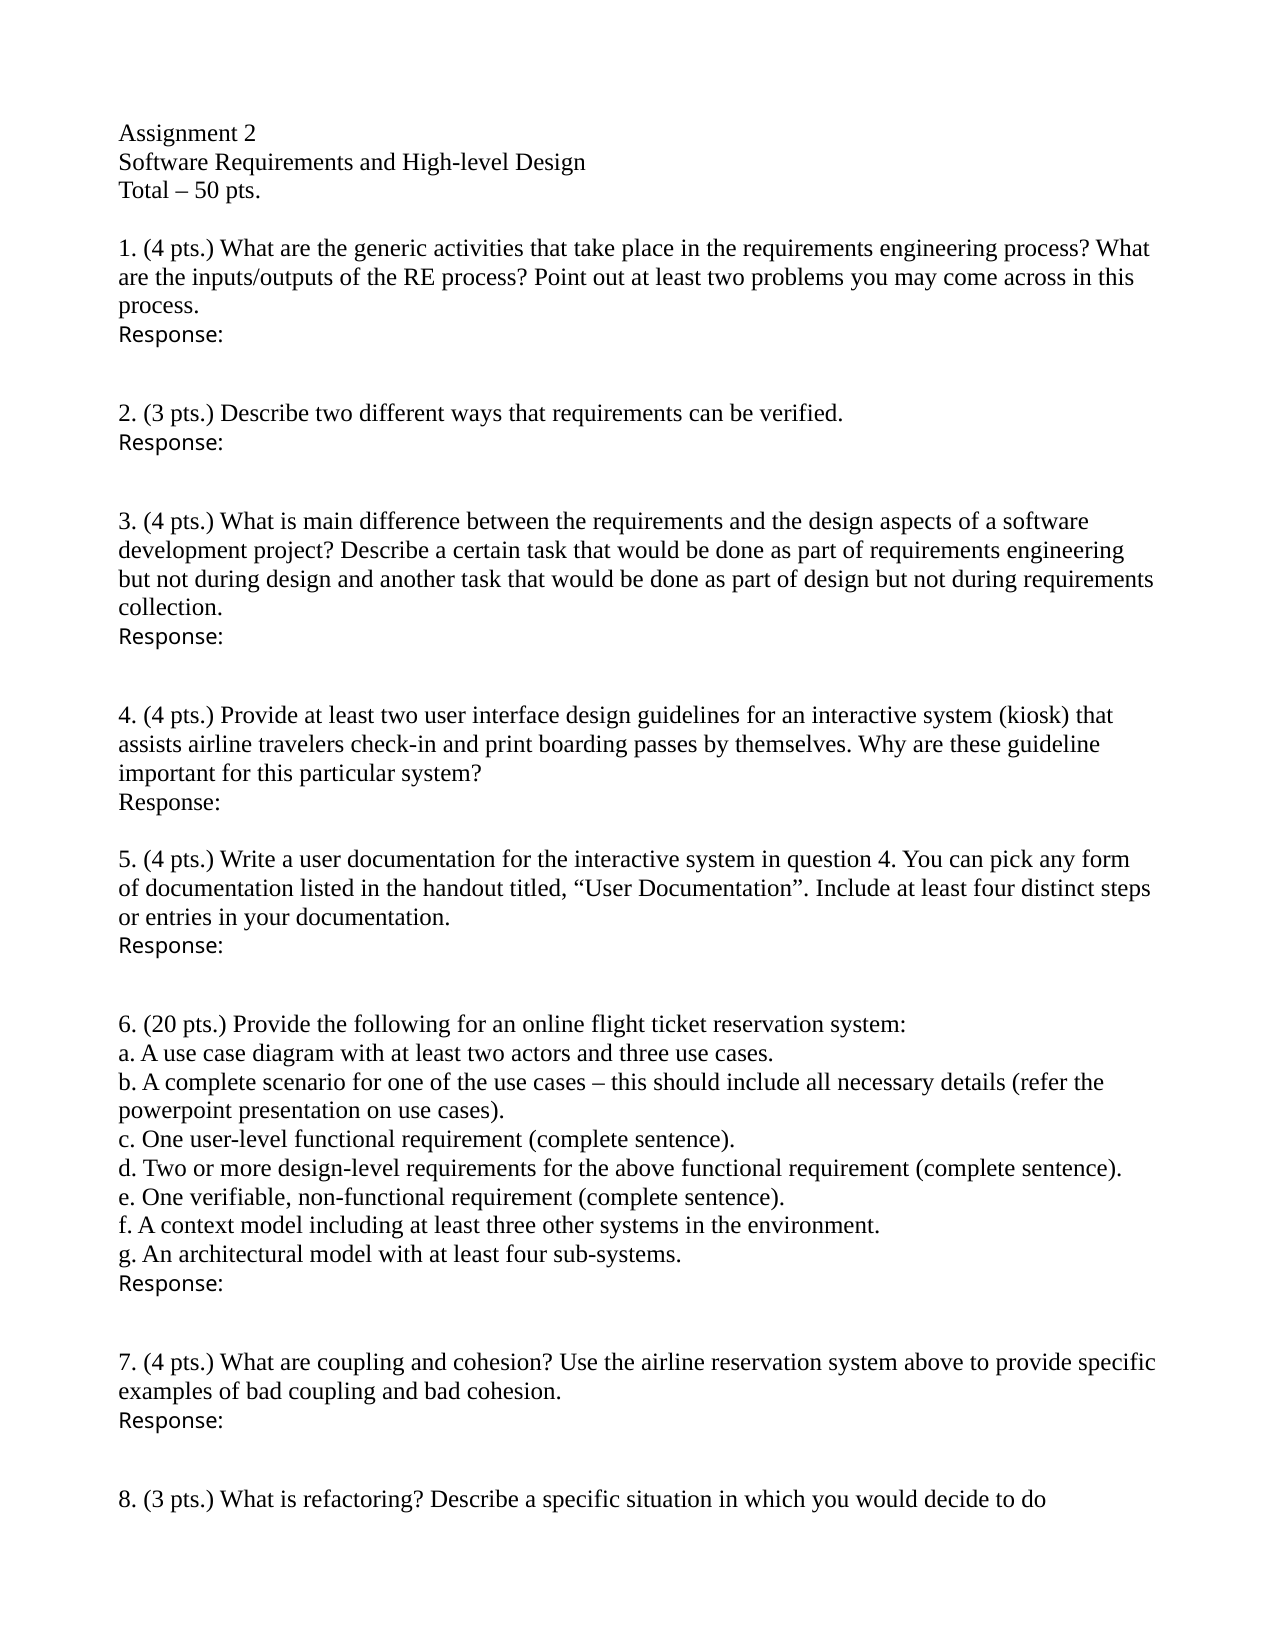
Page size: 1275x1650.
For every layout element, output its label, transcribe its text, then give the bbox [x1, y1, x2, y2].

text Response: [118, 1268, 1157, 1298]
text Assignment 2 [118, 118, 1157, 147]
text Response: [118, 930, 1157, 960]
text 4. (4 pts.) Provide at least two user interface design guidelines for an interactive system (kiosk) that assists airline travelers check-in and print boarding passes by themselves. Why are these guideline important for this particular system? [118, 700, 1157, 787]
text 7. (4 pts.) What are coupling and cohesion? Use the airline reservation system above to provide specific examples of bad coupling and bad cohesion. [118, 1347, 1157, 1405]
text d. Two or more design-level requirements for the above functional requirement (complete sentence). [118, 1153, 1157, 1182]
text Response: [118, 319, 1157, 349]
text Response: [118, 1405, 1157, 1434]
text Response: [118, 787, 1157, 815]
text Response: [118, 621, 1157, 651]
text Software Requirements and High-level Design [118, 147, 1157, 176]
text b. A complete scenario for one of the use cases – this should include all necessary details (refer the powerpoint presentation on use cases). [118, 1067, 1157, 1124]
text 8. (3 pts.) What is refactoring? Describe a specific situation in which you would decide to do [118, 1484, 1157, 1512]
text 5. (4 pts.) Write a user documentation for the interactive system in question 4. You can pick any form of documentation listed in the handout titled, “User Documentation”. Include at least four distinct steps or entries in your documentation. [118, 844, 1157, 930]
text g. An architectural model with at least four sub-systems. [118, 1239, 1157, 1268]
text Response: [118, 427, 1157, 457]
text 2. (3 pts.) Describe two different ways that requirements can be verified. [118, 398, 1157, 427]
text a. A use case diagram with at least two actors and three use cases. [118, 1038, 1157, 1067]
text 6. (20 pts.) Provide the following for an online flight ticket reservation system: [118, 1009, 1157, 1038]
text e. One verifiable, non-functional requirement (complete sentence). [118, 1182, 1157, 1211]
text c. One user-level functional requirement (complete sentence). [118, 1124, 1157, 1153]
text 1. (4 pts.) What are the generic activities that take place in the requirements engineering process? What are the inputs/outputs of the RE process? Point out at least two problems you may come across in this process. [118, 233, 1157, 319]
text Total – 50 pts. [118, 176, 1157, 204]
text 3. (4 pts.) What is main difference between the requirements and the design aspects of a software development project? Describe a certain task that would be done as part of requirements engineering but not during design and another task that would be done as part of design but not during requirements collection. [118, 506, 1157, 621]
text f. A context model including at least three other systems in the environment. [118, 1211, 1157, 1239]
